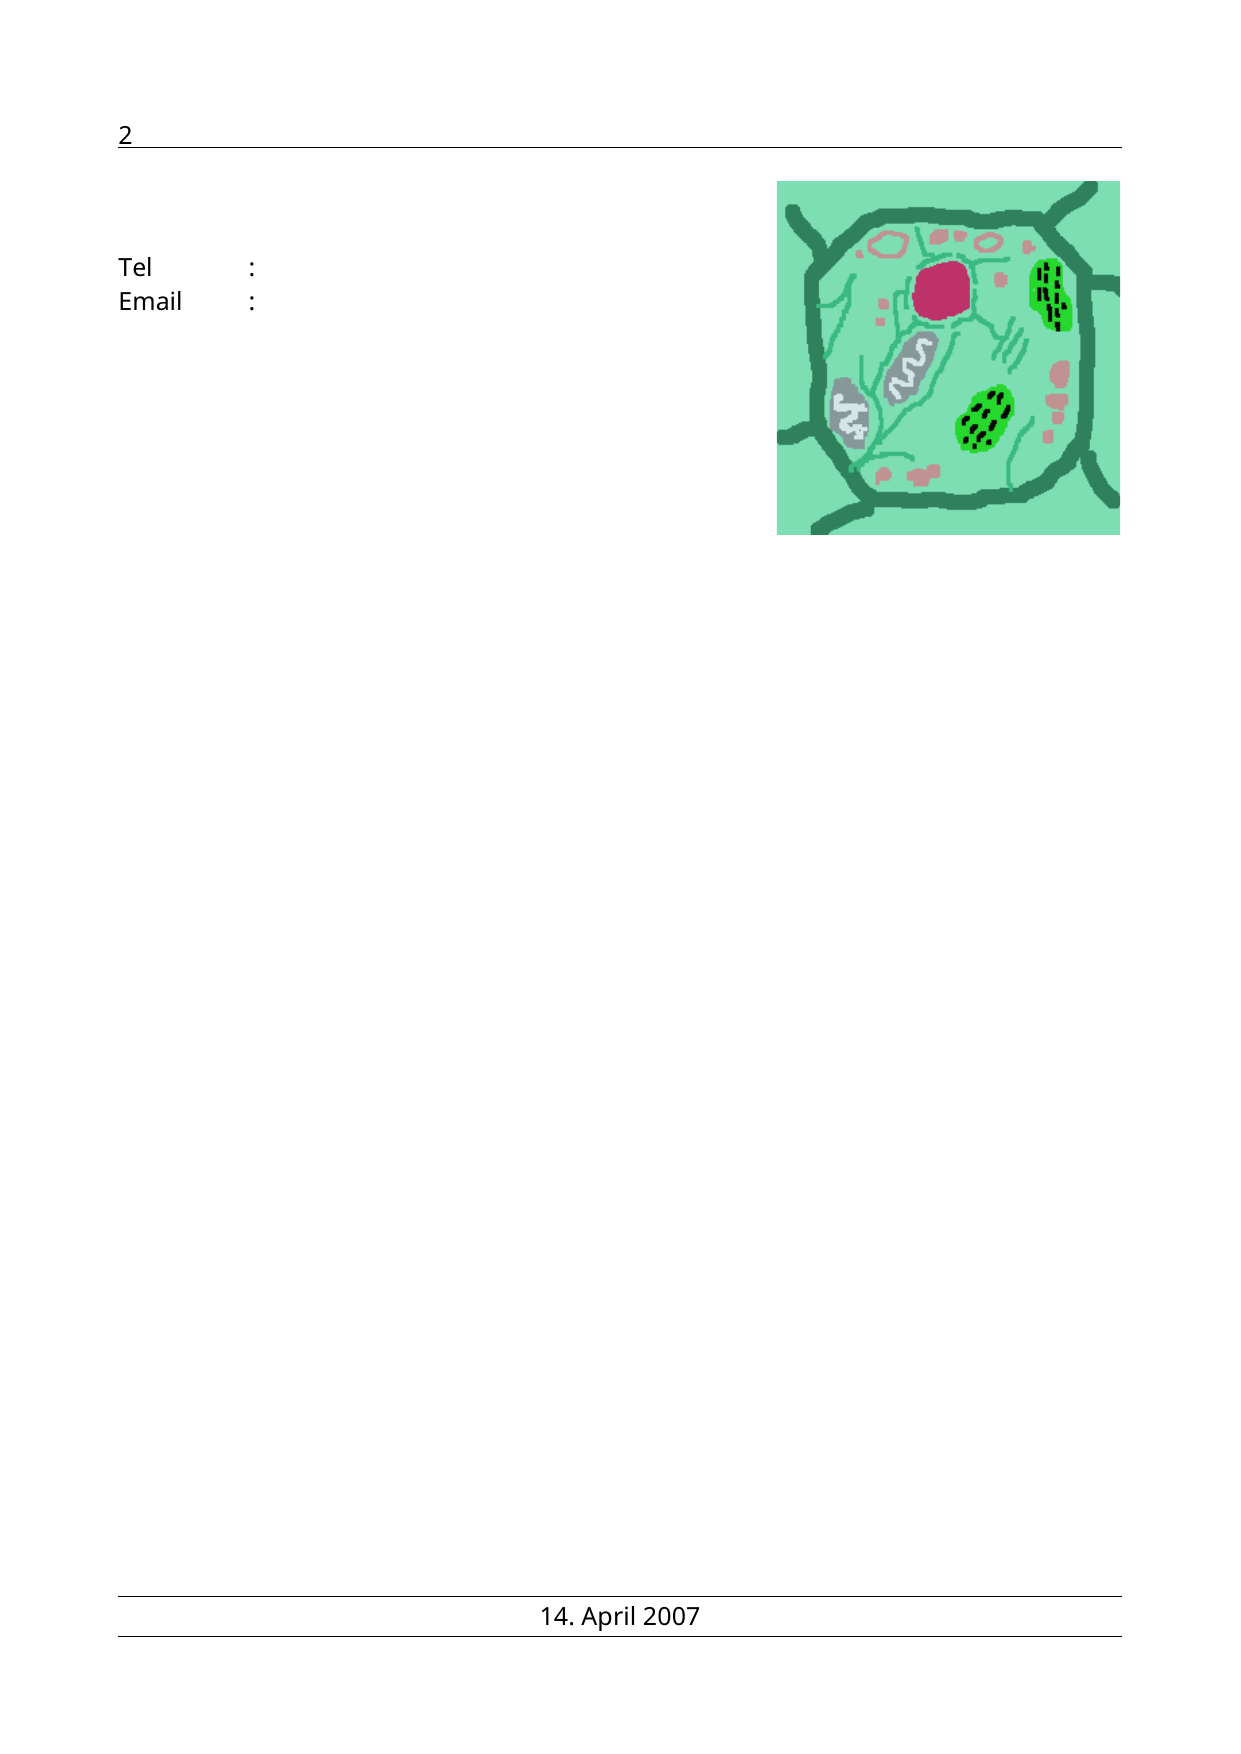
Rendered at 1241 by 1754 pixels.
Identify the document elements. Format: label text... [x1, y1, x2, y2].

text Email :development@thomas-michel.info [118, 283, 776, 317]
text Deutschland/Bayern [118, 182, 776, 216]
text Tel : [118, 249, 776, 283]
picture [776, 181, 1121, 535]
